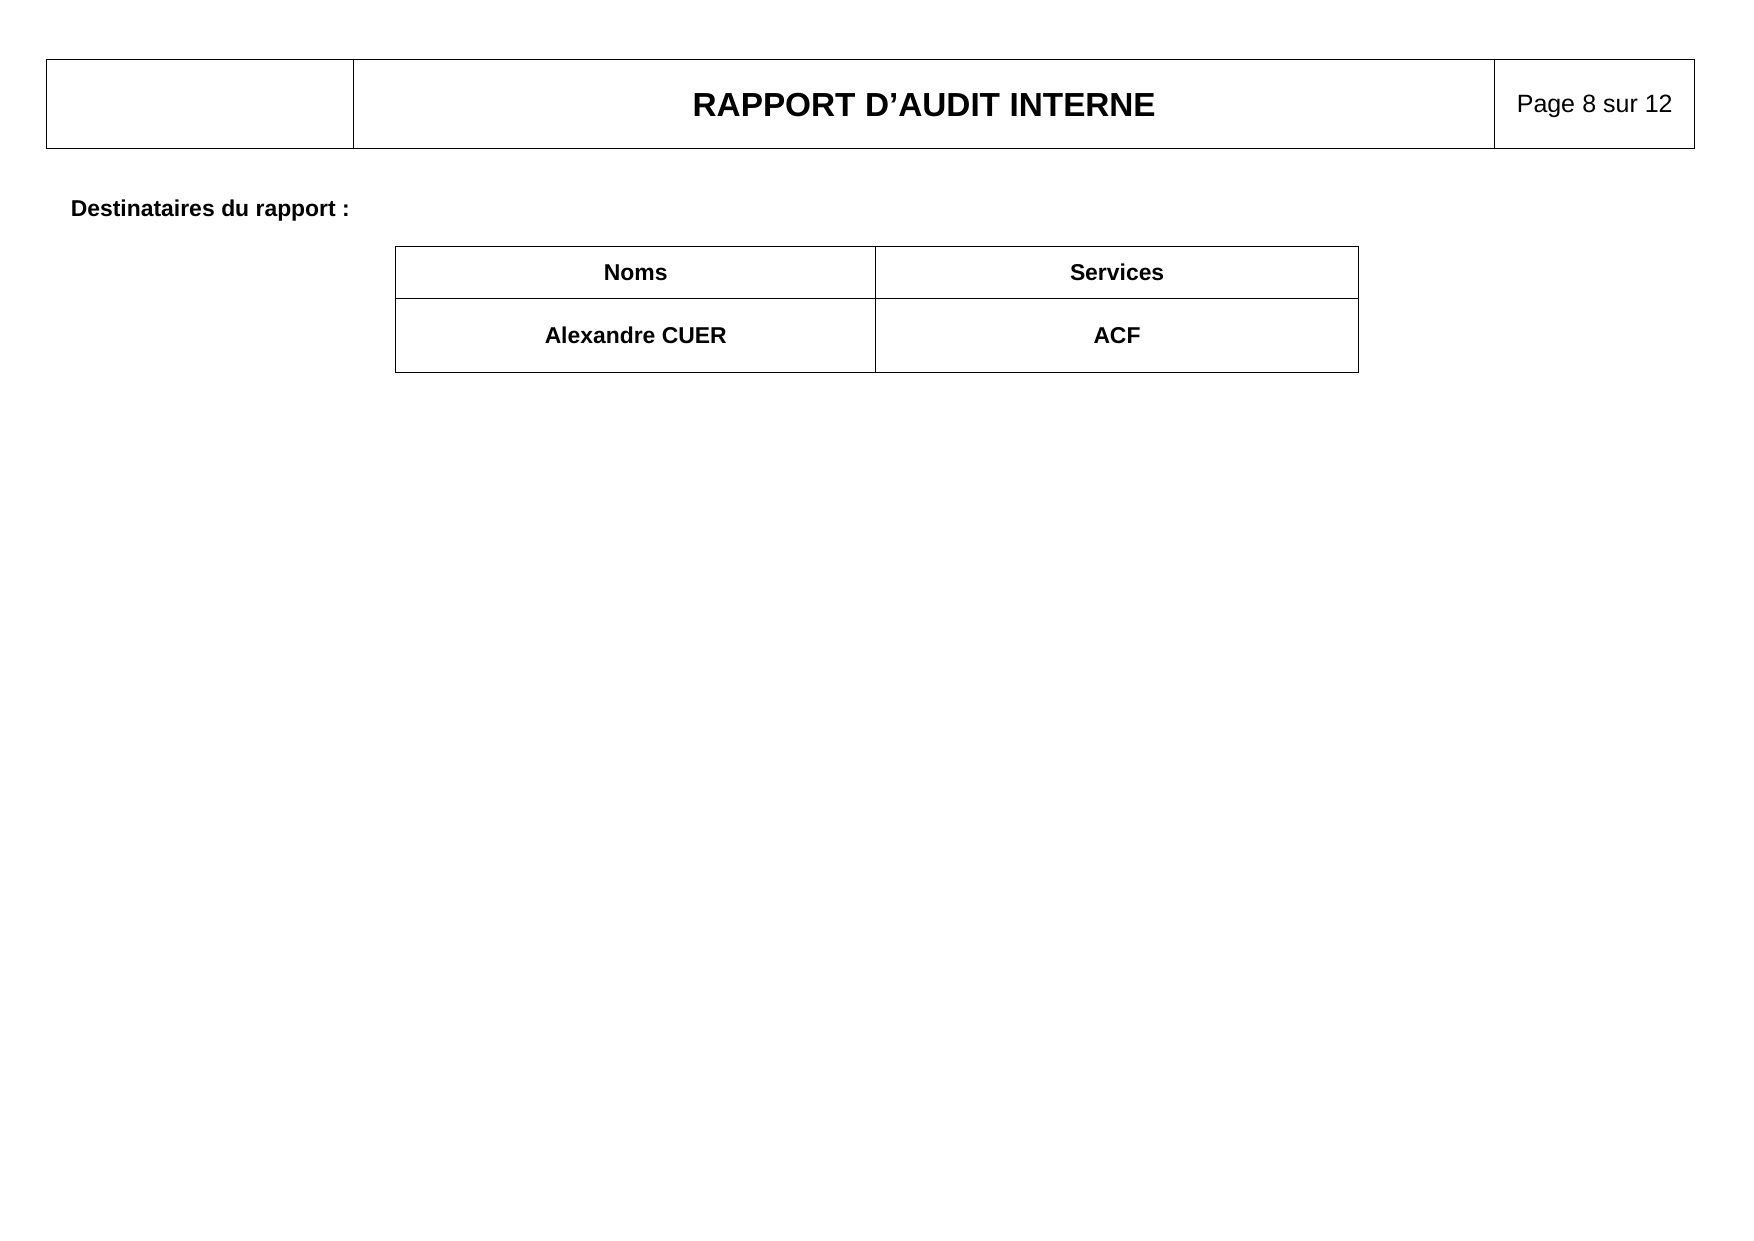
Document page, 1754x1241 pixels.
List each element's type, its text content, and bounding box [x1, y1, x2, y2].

table_header Noms [396, 247, 875, 298]
text Destinataires du rapport : [59, 195, 1695, 222]
table_cell ACF [876, 299, 1358, 372]
table_header Services [876, 247, 1358, 298]
table_cell Alexandre CUER [396, 299, 875, 372]
